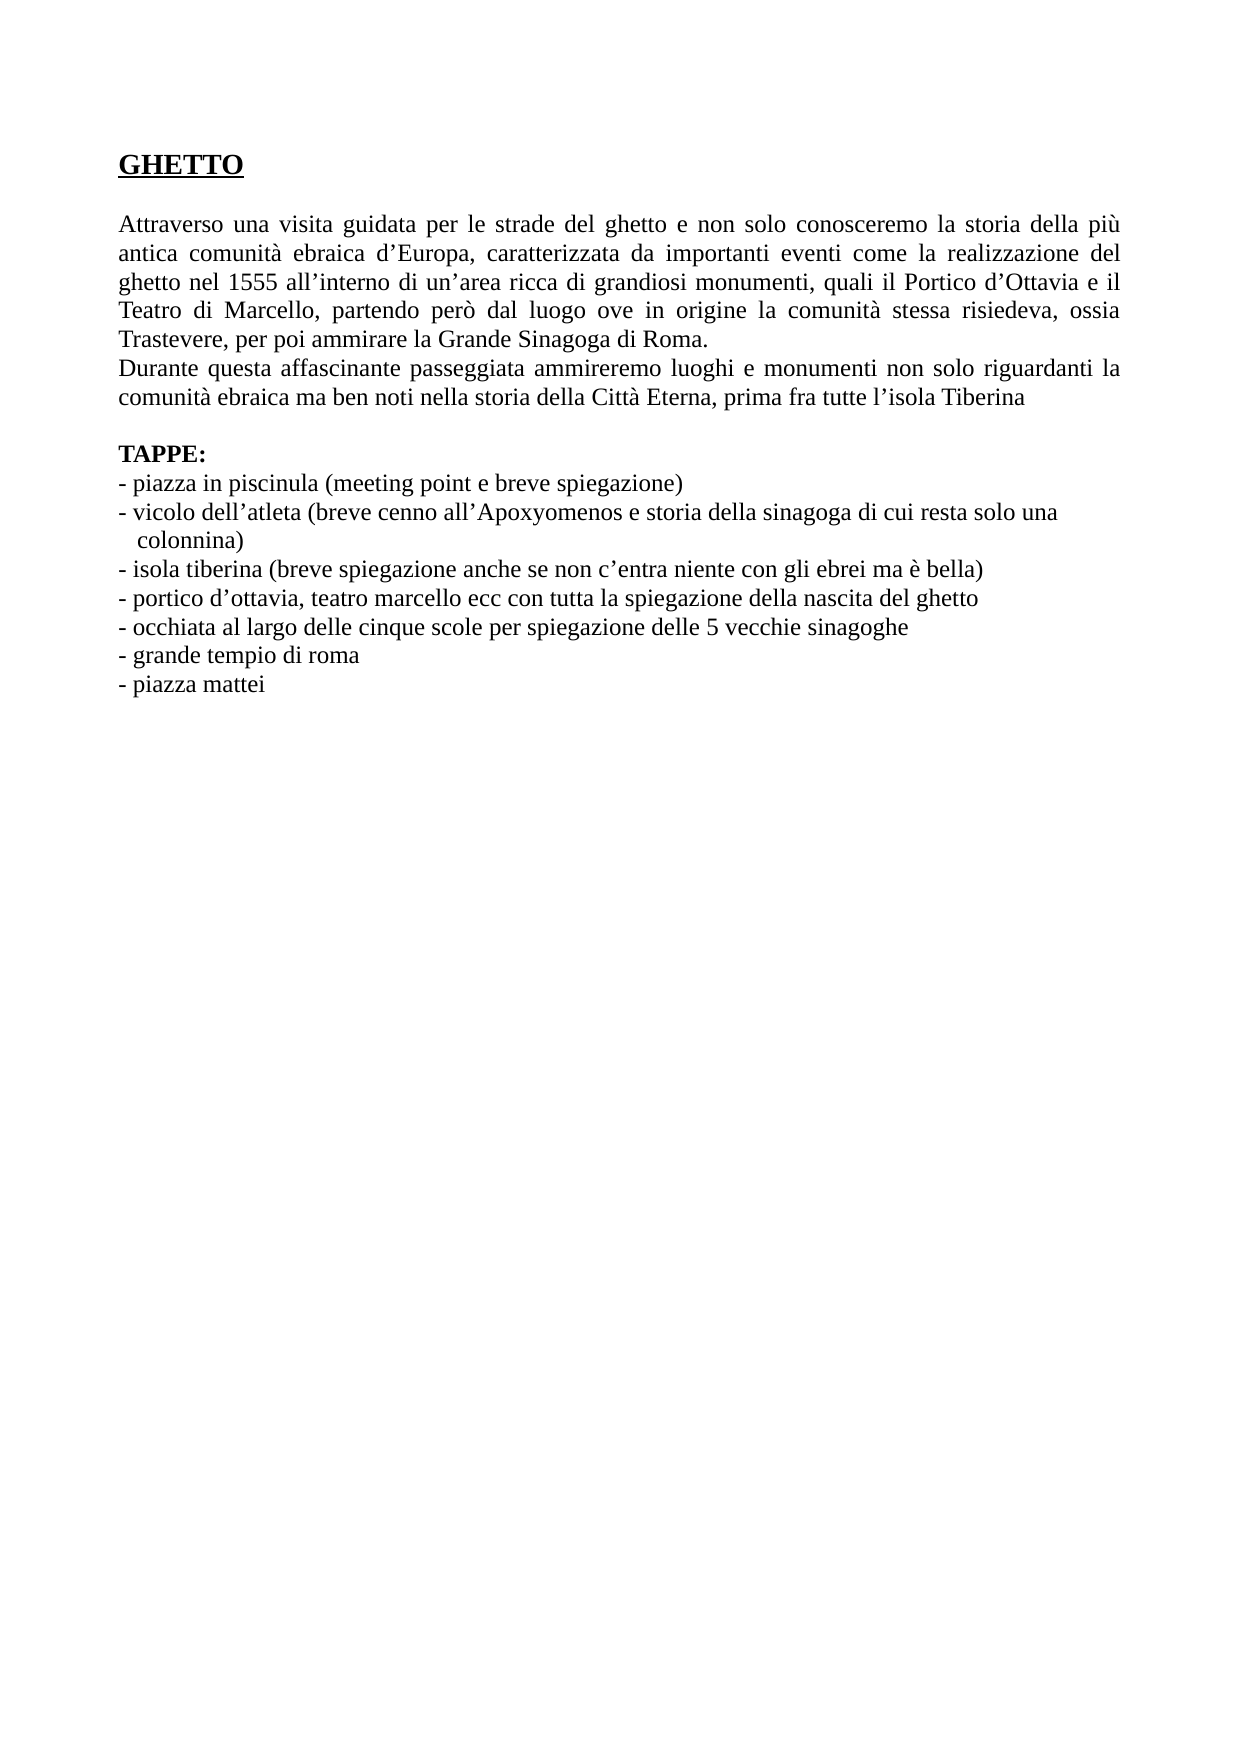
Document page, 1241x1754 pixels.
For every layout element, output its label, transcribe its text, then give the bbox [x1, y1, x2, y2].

text Attraverso una visita guidata per le strade del ghetto e non solo conosceremo la storia della più antica comunità ebraica d’Europa, caratterizzata da importanti eventi come la realizzazione del ghetto nel 1555 all’interno di un’area ricca di grandiosi monumenti, quali il Portico d’Ottavia e il Teatro di Marcello, partendo però dal luogo ove in origine la comunità stessa risiedeva, ossia Trastevere, per poi ammirare la Grande Sinagoga di Roma. [118, 209, 1122, 353]
text TAPPE: [118, 439, 1122, 468]
text Durante questa affascinante passeggiata ammireremo luoghi e monumenti non solo riguardanti la comunità ebraica ma ben noti nella storia della Città Eterna, prima fra tutte l’isola Tiberina [118, 353, 1122, 410]
text - vicolo dell’atleta (breve cenno all’Apoxyomenos e storia della sinagoga di cui resta solo una [118, 497, 1122, 525]
text - grande tempio di roma [118, 640, 1122, 669]
text colonnina) [118, 525, 1122, 554]
text - piazza mattei [118, 669, 1122, 698]
text - piazza in piscinula (meeting point e breve spiegazione) [118, 468, 1122, 497]
text - isola tiberina (breve spiegazione anche se non c’entra niente con gli ebrei ma è bella) [118, 554, 1122, 583]
text - portico d’ottavia, teatro marcello ecc con tutta la spiegazione della nascita del ghetto [118, 583, 1122, 612]
text - occhiata al largo delle cinque scole per spiegazione delle 5 vecchie sinagoghe [118, 612, 1122, 640]
text GHETTO [118, 147, 1122, 180]
